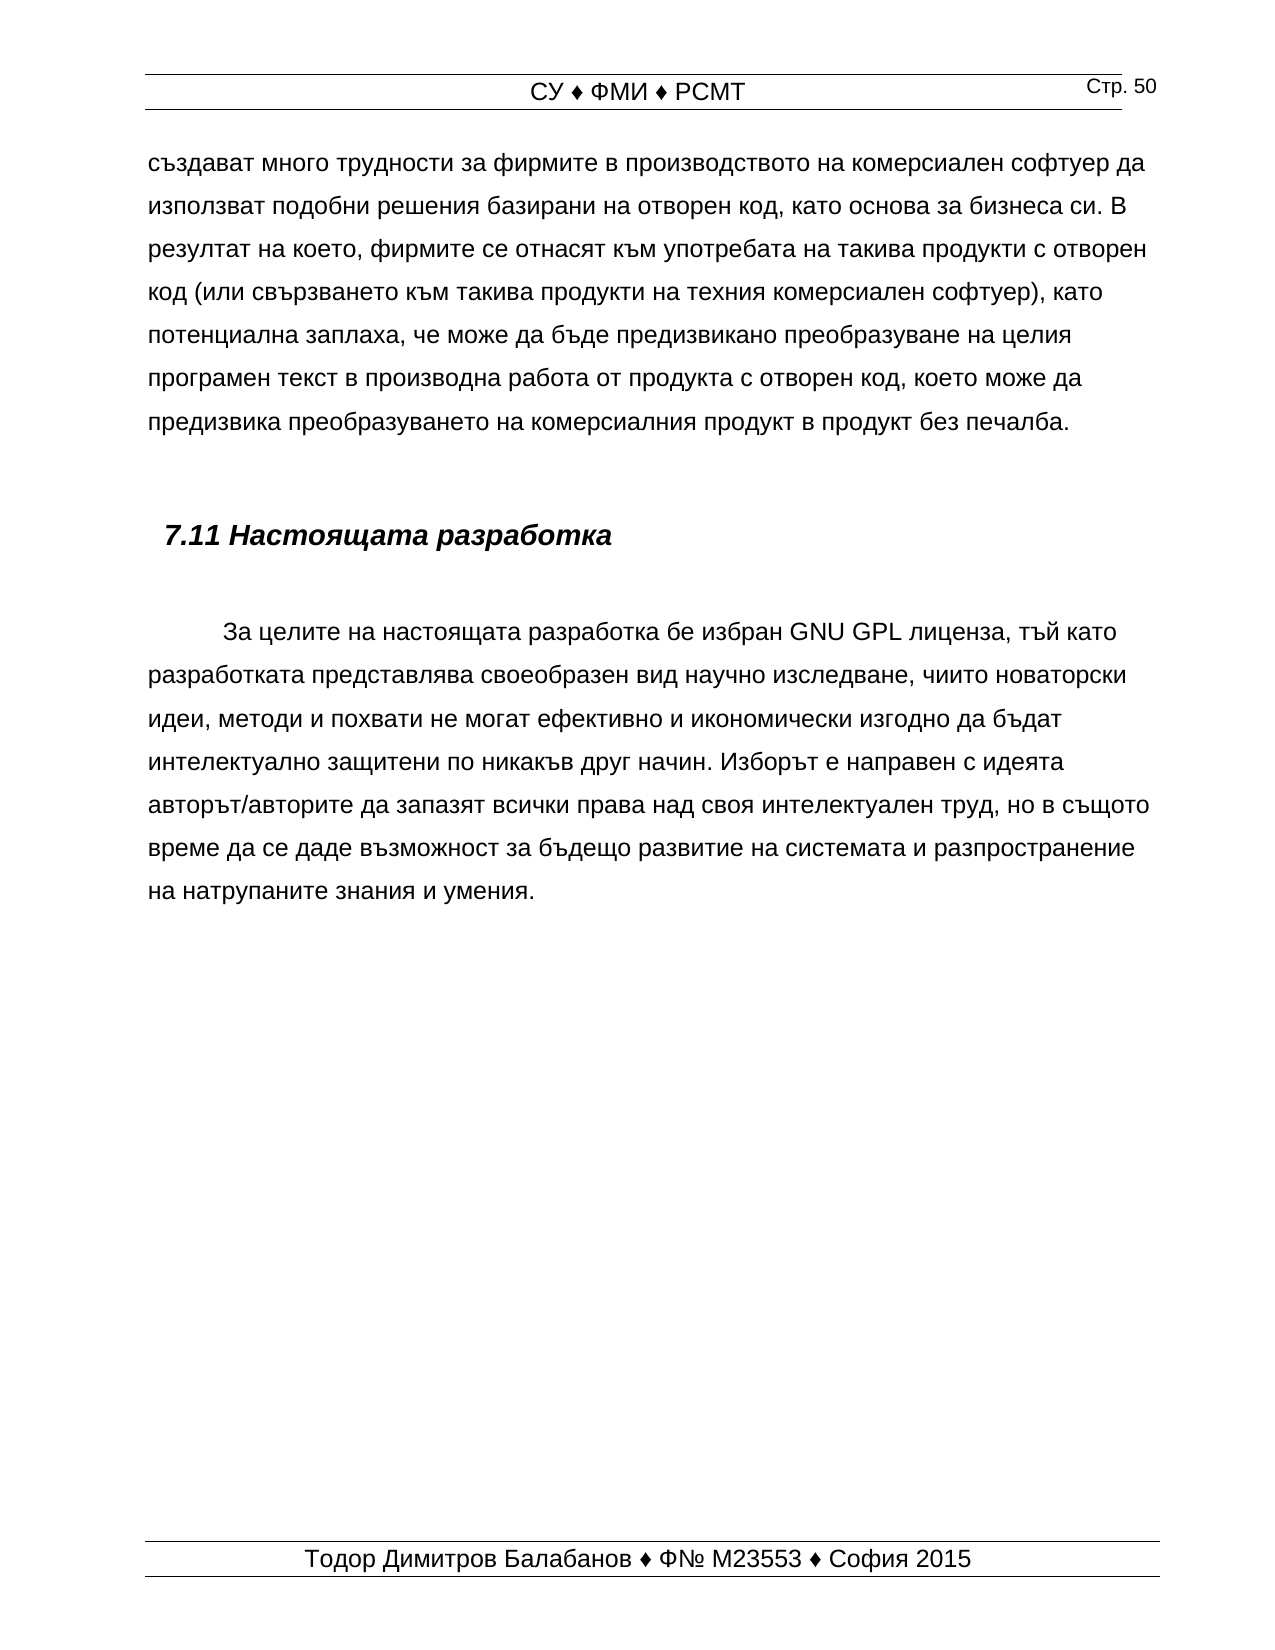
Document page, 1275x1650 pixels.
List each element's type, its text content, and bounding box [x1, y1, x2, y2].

text създават много трудности за фирмите в производството на комерсиален софтуер да използват подобни решения базирани на отворен код, като основа за бизнеса си. В резултат на което, фирмите се отнасят към употребата на такива продукти с отворен код (или свързването към такива продукти на техния комерсиален софтуер), като потенциална заплаха, че може да бъде предизвикано преобразуване на целия програмен текст в производна работа от продукта с отворен код, което може да предизвика преобразуването на комерсиалния продукт в продукт без печалба. [148, 148, 1157, 435]
text За целите на настоящата разработка бе избран GNU GPL лиценза, тъй като разработката представлява своеобразен вид научно изследване, чиито новаторски идеи, методи и похвати не могат ефективно и икономически изгодно да бъдат интелектуално защитени по никакъв друг начин. Изборът е направен с идеята авторът/авторите да запазят всички права над своя интелектуален труд, но в същото време да се даде възможност за бъдещо развитие на системата и разпространение на натрупаните знания и умения. [148, 617, 1157, 905]
subtitle 7.11 Настоящата разработка [148, 518, 1157, 551]
